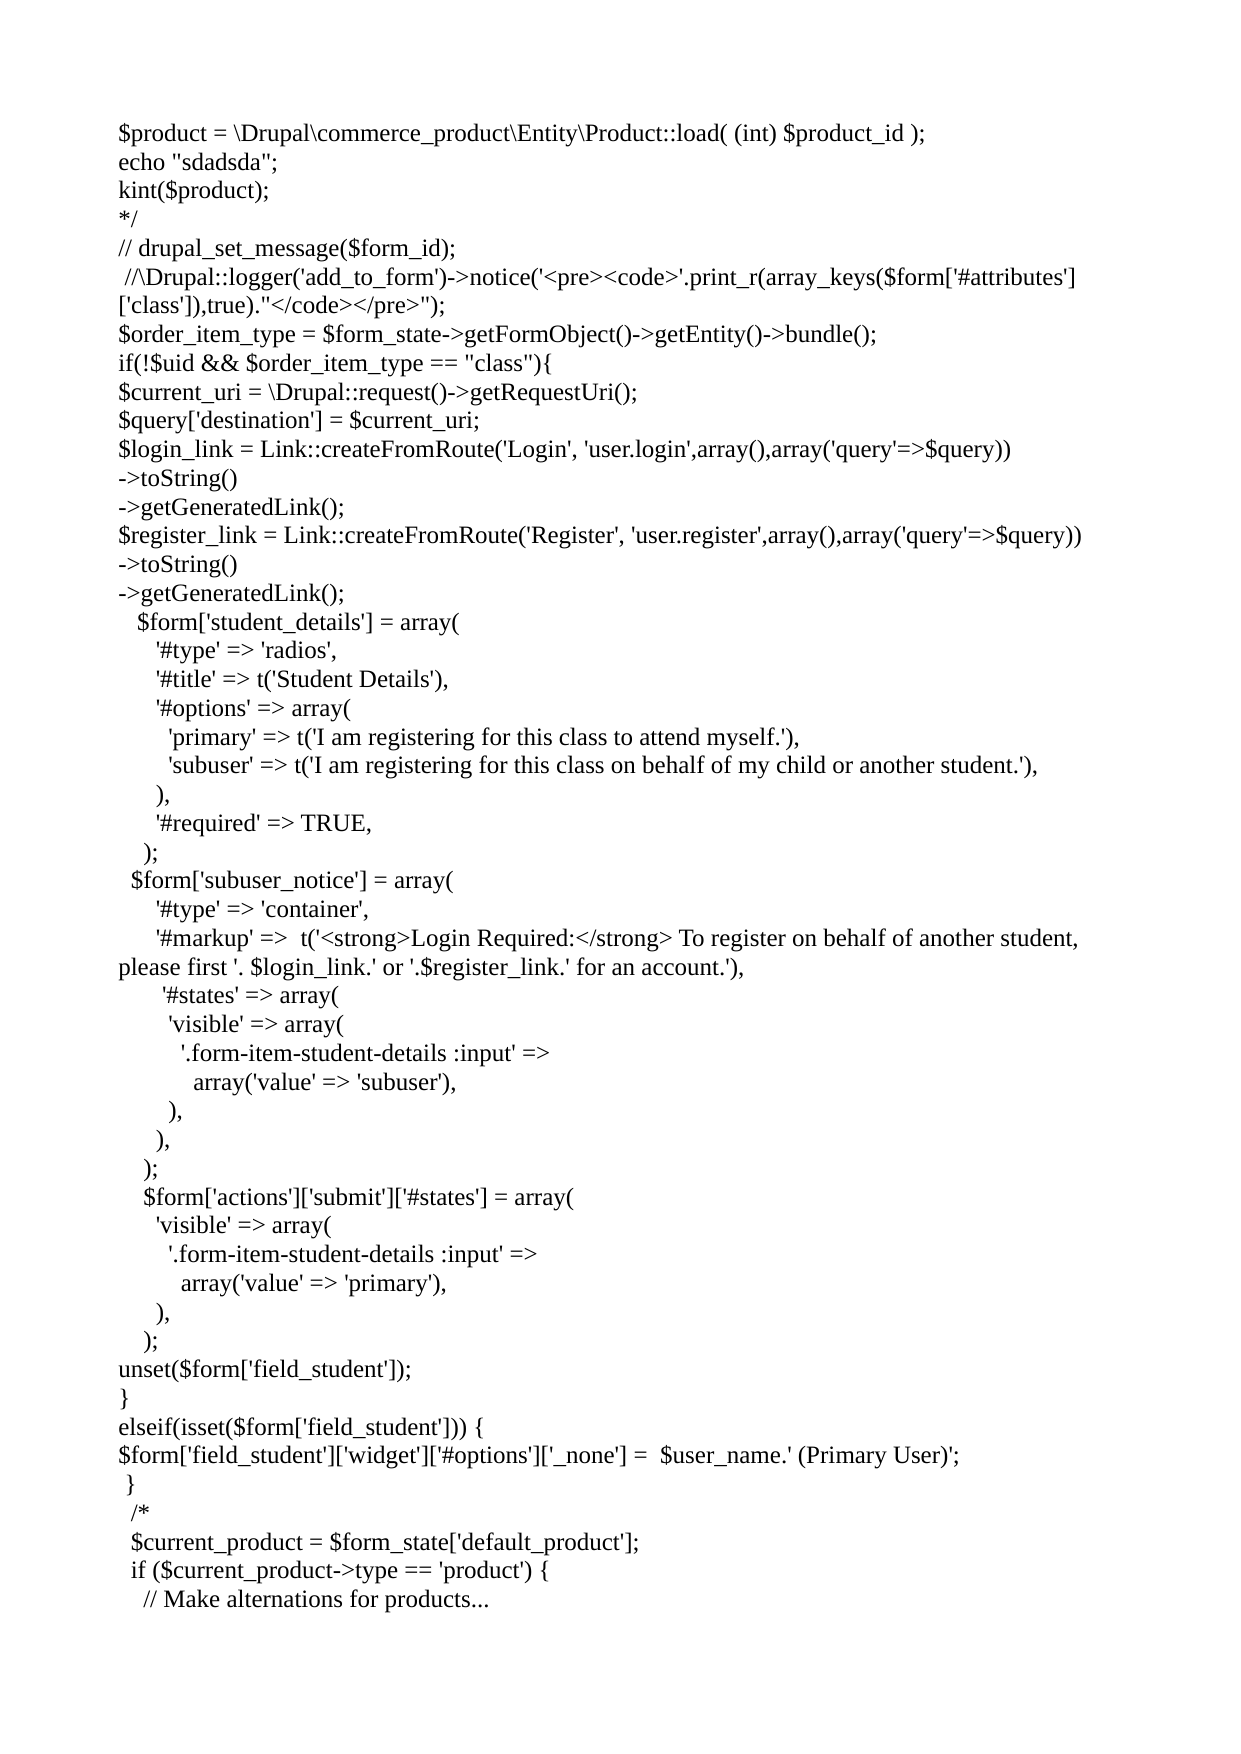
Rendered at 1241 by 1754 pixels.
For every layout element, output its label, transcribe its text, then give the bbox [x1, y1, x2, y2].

text unset($form['field_student']); [118, 1354, 1122, 1383]
text } [118, 1383, 1122, 1412]
text $form['field_student']['widget']['#options']['_none'] = $user_name.' (Primary User)'; [118, 1441, 1122, 1469]
text ), [118, 1124, 1122, 1153]
text ); [118, 837, 1122, 866]
text ->toString() [118, 463, 1122, 492]
text '#type' => 'radios', [118, 636, 1122, 664]
text $current_uri = \Drupal::request()->getRequestUri(); [118, 377, 1122, 406]
text array('value' => 'subuser'), [118, 1067, 1122, 1096]
text ); [118, 1326, 1122, 1354]
text echo "sdadsda"; [118, 147, 1122, 176]
text // Make alternations for products... [118, 1584, 1122, 1613]
text 'primary' => t('I am registering for this class to attend myself.'), [118, 722, 1122, 751]
text array('value' => 'primary'), [118, 1268, 1122, 1297]
text '#title' => t('Student Details'), [118, 664, 1122, 693]
text if ($current_product->type == 'product') { [118, 1556, 1122, 1584]
text 'visible' => array( [118, 1009, 1122, 1038]
text 'visible' => array( [118, 1211, 1122, 1239]
text $product = \Drupal\commerce_product\Entity\Product::load( (int) $product_id ); [118, 118, 1122, 147]
text ); [118, 1153, 1122, 1182]
text ->getGeneratedLink(); [118, 578, 1122, 607]
text '#options' => array( [118, 693, 1122, 722]
text $order_item_type = $form_state->getFormObject()->getEntity()->bundle(); [118, 319, 1122, 348]
text */ [118, 204, 1122, 233]
text if(!$uid && $order_item_type == "class"){ [118, 348, 1122, 377]
text $form['subuser_notice'] = array( [118, 866, 1122, 894]
text elseif(isset($form['field_student'])) { [118, 1412, 1122, 1441]
text ->toString() [118, 549, 1122, 578]
text '#type' => 'container', [118, 894, 1122, 923]
text $form['actions']['submit']['#states'] = array( [118, 1182, 1122, 1211]
text ), [118, 1096, 1122, 1124]
text '.form-item-student-details :input' => [118, 1038, 1122, 1067]
text $query['destination'] = $current_uri; [118, 406, 1122, 434]
text kint($product); [118, 176, 1122, 204]
text //\Drupal::logger('add_to_form')->notice('<pre><code>'.print_r(array_keys($form['#attributes']['class']),true)."</code></pre>"); [118, 262, 1122, 319]
text $current_product = $form_state['default_product']; [118, 1527, 1122, 1556]
text $register_link = Link::createFromRoute('Register', 'user.register',array(),array('query'=>$query)) [118, 521, 1122, 549]
text 'subuser' => t('I am registering for this class on behalf of my child or another student.'), [118, 751, 1122, 779]
text // drupal_set_message($form_id); [118, 233, 1122, 262]
text /* [118, 1498, 1122, 1527]
text } [118, 1469, 1122, 1498]
text ->getGeneratedLink(); [118, 492, 1122, 521]
text '#markup' => t('<strong>Login Required:</strong> To register on behalf of another student, please first '. $login_link.' or '.$register_link.' for an account.'), [118, 923, 1122, 981]
text '.form-item-student-details :input' => [118, 1239, 1122, 1268]
text ), [118, 1297, 1122, 1326]
text ), [118, 779, 1122, 808]
text $form['student_details'] = array( [118, 607, 1122, 636]
text '#required' => TRUE, [118, 808, 1122, 837]
text $login_link = Link::createFromRoute('Login', 'user.login',array(),array('query'=>$query)) [118, 434, 1122, 463]
text '#states' => array( [118, 981, 1122, 1009]
